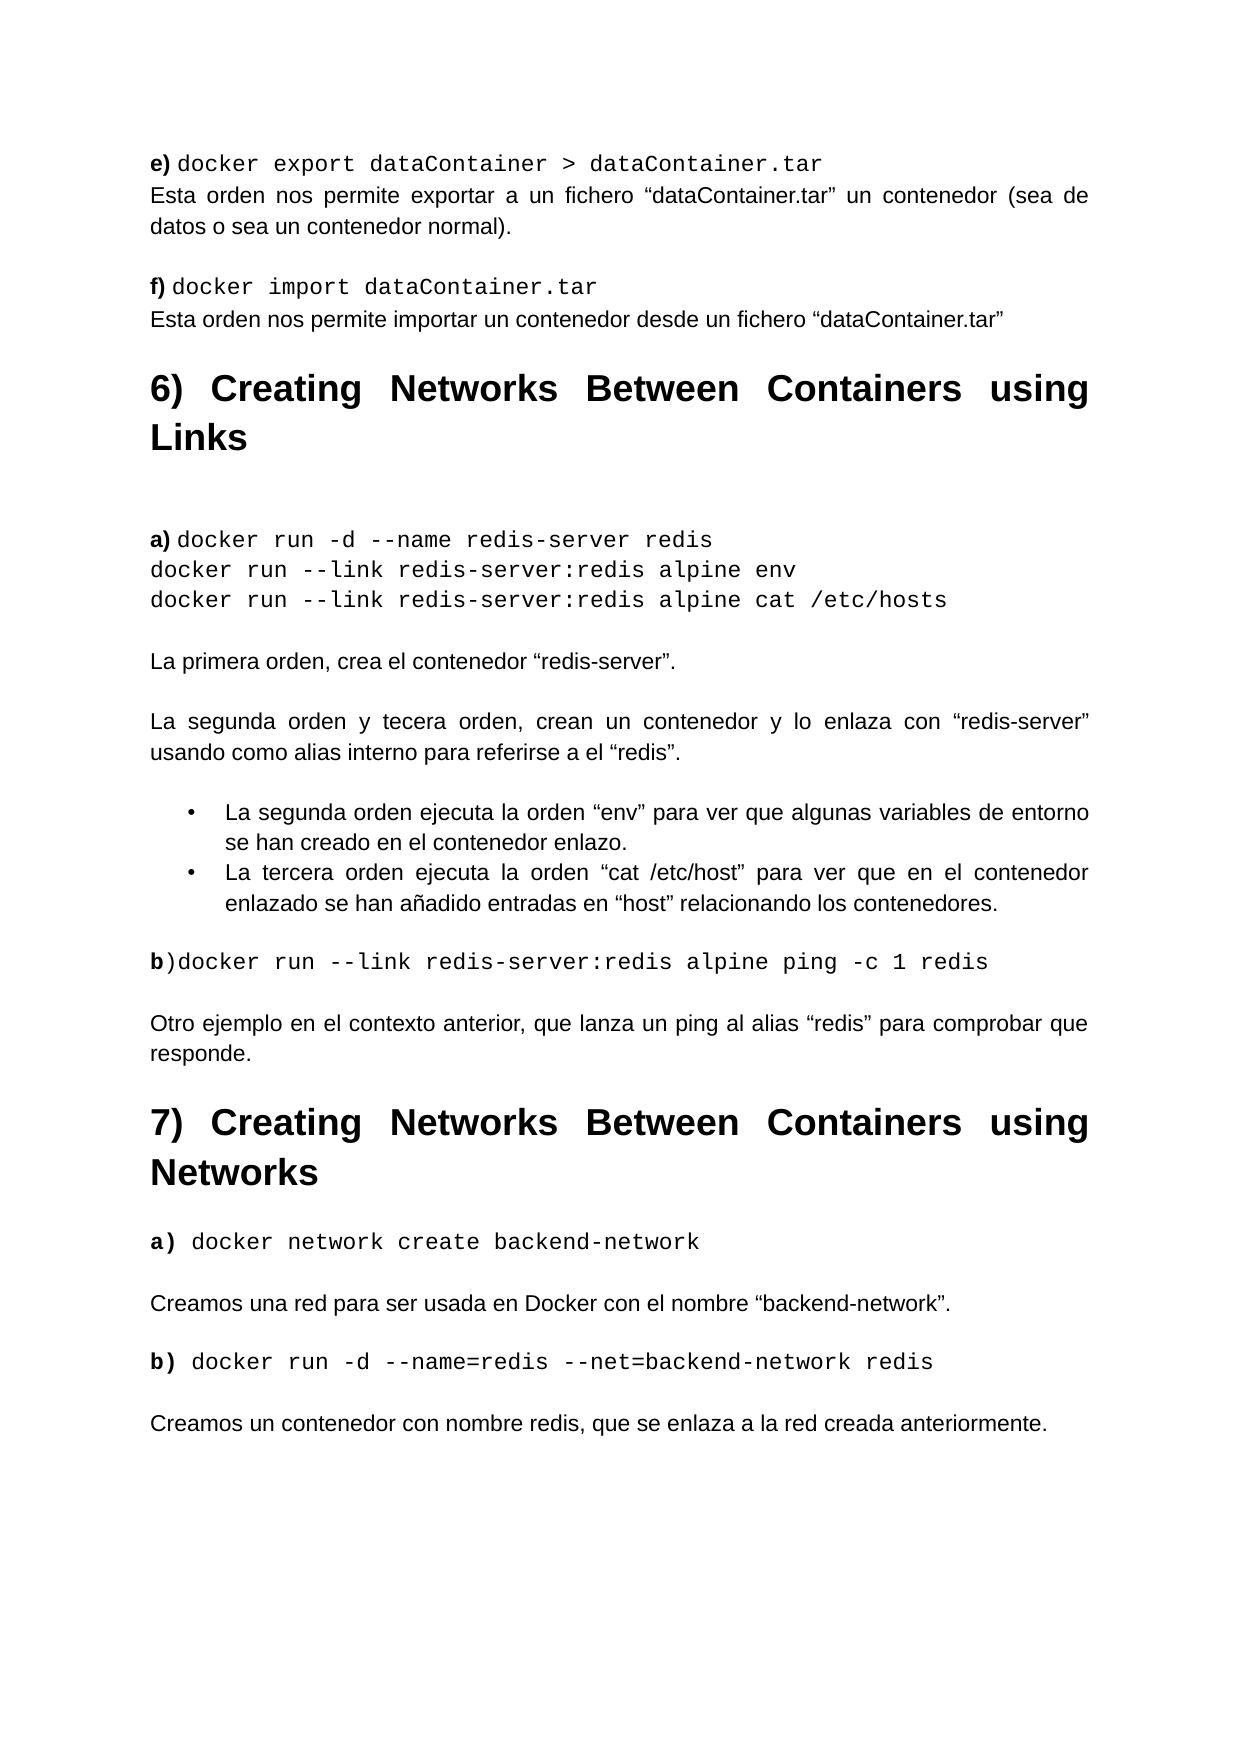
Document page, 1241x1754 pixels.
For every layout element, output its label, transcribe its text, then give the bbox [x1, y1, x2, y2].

text docker run --link redis-server:redis alpine env [150, 558, 1090, 584]
text Creamos una red para ser usada en Docker con el nombre “backend-network”. [150, 1290, 1090, 1316]
text 7) Creating Networks Between Containers using Networks [150, 1101, 1090, 1193]
text a) docker run -d --name redis-server redis [150, 526, 1090, 554]
text docker run --link redis-server:redis alpine cat /etc/hosts [150, 588, 1090, 614]
text e) docker export dataContainer > dataContainer.tar [150, 150, 1090, 178]
text Esta orden nos permite exportar a un fichero “dataContainer.tar” un contenedor (sea de datos o sea un contenedor normal). [150, 182, 1090, 239]
text Otro ejemplo en el contexto anterior, que lanza un ping al alias “redis” para comprobar que responde. [150, 1010, 1090, 1067]
text a) docker network create backend-network [150, 1230, 1090, 1256]
list La segunda orden ejecuta la orden “env” para ver que algunas variables de entorno se han creado en el contenedor enlazo. [187, 799, 1090, 856]
text Esta orden nos permite importar un contenedor desde un fichero “dataContainer.tar” [150, 306, 1090, 332]
text b) docker run -d --name=redis --net=backend-network redis [150, 1350, 1090, 1376]
text La primera orden, crea el contenedor “redis-server”. [150, 648, 1090, 674]
list La tercera orden ejecuta la orden “cat /etc/host” para ver que en el contenedor enlazado se han añadido entradas en “host” relacionando los contenedores. [187, 859, 1090, 916]
text f) docker import dataContainer.tar [150, 273, 1090, 301]
text Creamos un contenedor con nombre redis, que se enlaza a la red creada anteriormente. [150, 1410, 1090, 1437]
text b)docker run --link redis-server:redis alpine ping -c 1 redis [150, 950, 1090, 976]
text La segunda orden y tecera orden, crean un contenedor y lo enlaza con “redis-server” usando como alias interno para referirse a el “redis”. [150, 708, 1090, 765]
text 6) Creating Networks Between Containers using Links [150, 366, 1090, 459]
